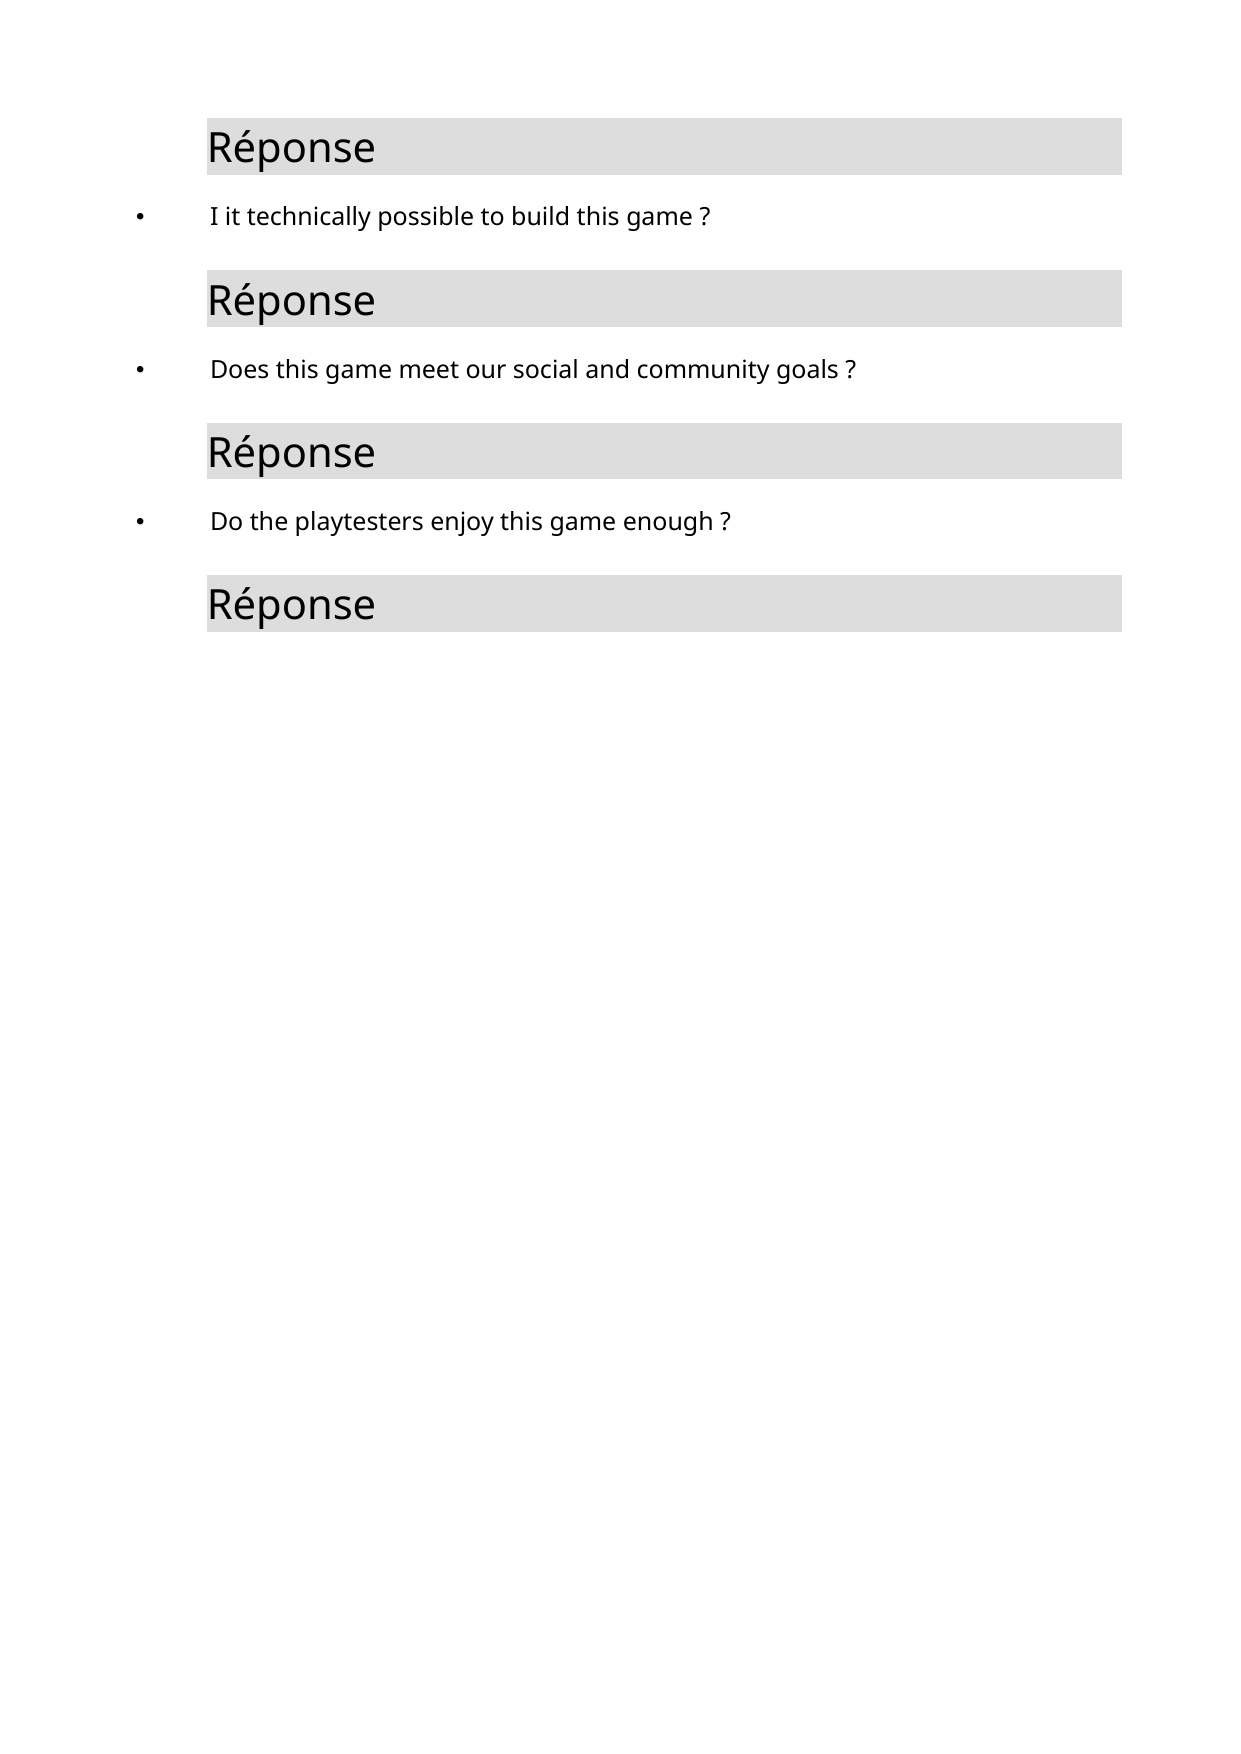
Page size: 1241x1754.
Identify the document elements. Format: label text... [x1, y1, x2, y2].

list I it technically possible to build this game ? [136, 199, 1122, 233]
list Does this game meet our social and community goals ? [136, 351, 1122, 385]
text Réponse [207, 270, 1122, 327]
list Do the playtesters enjoy this game enough ? [136, 504, 1122, 538]
text Réponse [207, 118, 1122, 175]
text Réponse [207, 423, 1122, 479]
text Réponse [207, 575, 1122, 632]
